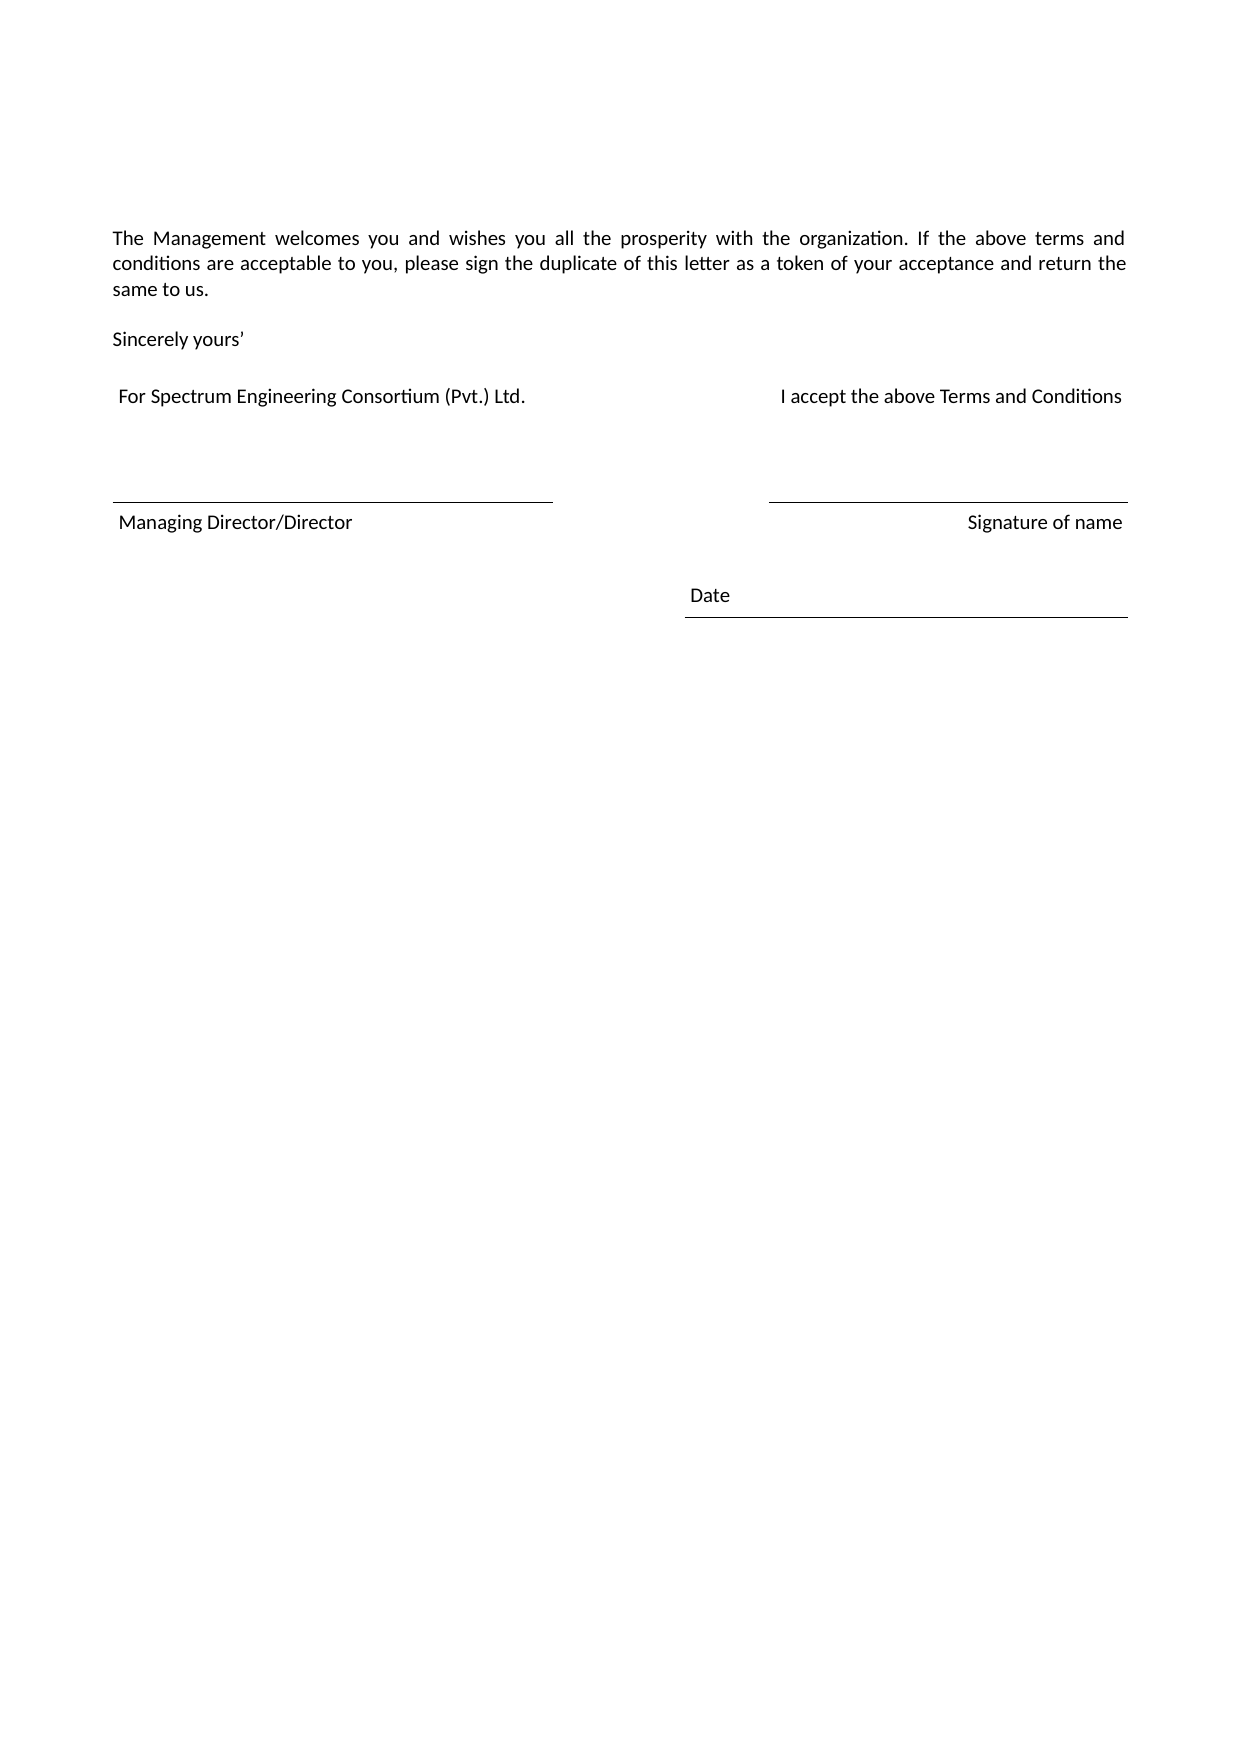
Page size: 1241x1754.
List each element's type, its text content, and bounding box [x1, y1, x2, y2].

text The Management welcomes you and wishes you all the prosperity with the organization. If the above terms and conditions are acceptable to you, please sign the duplicate of this letter as a token of your acceptance and return the same to us. [112, 225, 1128, 301]
table_cell [553, 414, 684, 502]
table_header For Spectrum Engineering Consortium (Pvt.) Ltd. [113, 378, 684, 414]
table_cell [769, 577, 1128, 617]
table_cell [685, 414, 769, 502]
table_cell [769, 414, 1128, 502]
table_cell Date [685, 577, 769, 617]
table_cell Signature of name [685, 502, 1128, 540]
table_cell [685, 540, 1128, 577]
text Sincerely yours’ [112, 327, 1128, 352]
table_cell Managing Director/Director [113, 502, 684, 617]
table_cell [113, 414, 553, 502]
table_header I accept the above Terms and Conditions [685, 378, 1128, 414]
